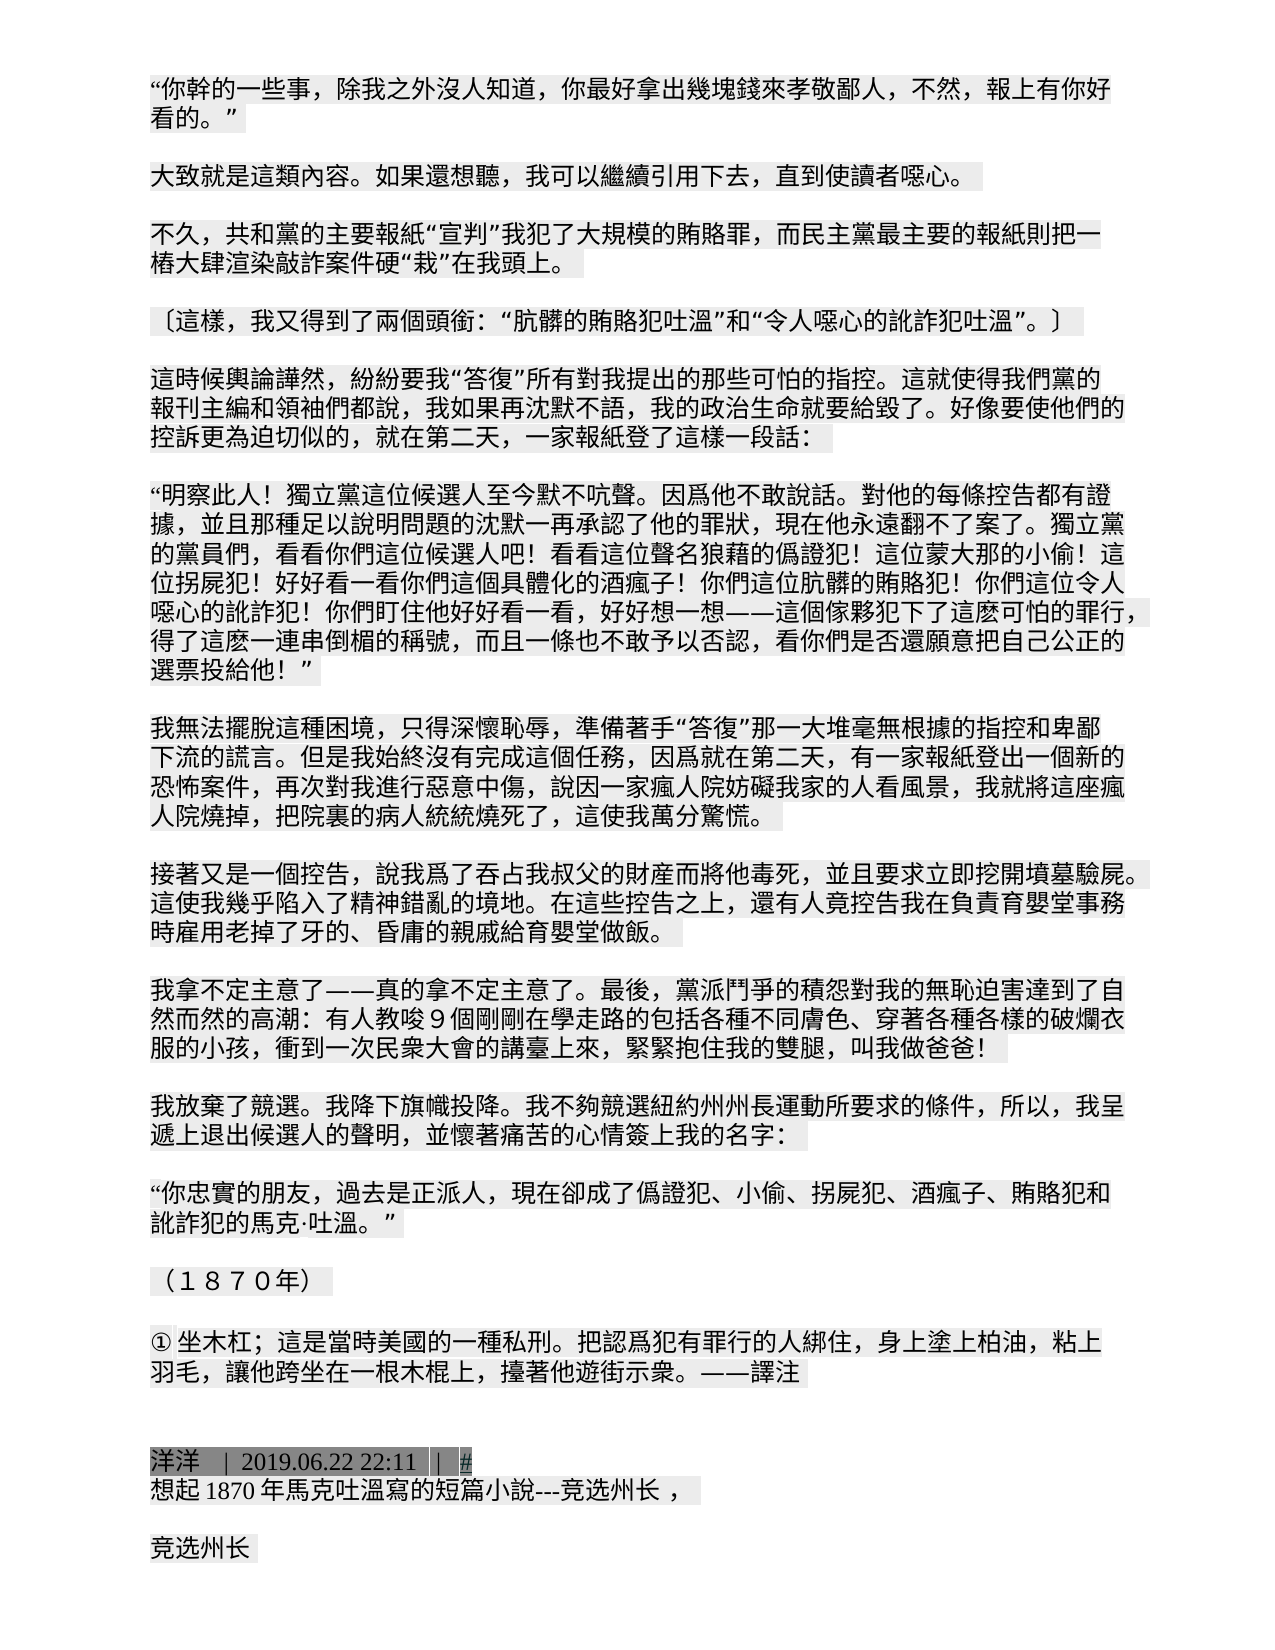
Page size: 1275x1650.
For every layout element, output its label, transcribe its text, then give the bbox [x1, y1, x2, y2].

text 卡韓政變 (91)：韓國瑜究竟是該學馬克吐溫還是學孫悟空？ 陳真 2019. 06. 23. 哈哈哈，真好笑。孤陋寡聞，我沒讀過馬克吐溫這篇小說，借來用一下。我查了一下原著叫 “Running for Governor"，韓國瑜如果看到，應該也會會心一笑吧。不過，笑完之後，一堆 “罪名” 還是存在。不久前，他還是人人景仰的一條漢子，一位英雄，一個好人，想不到短短一兩個月竟然有幾百條罪名加在他身上，宛若過街老鼠。 上星期，我被警察在林園某條街給開了罰單，就是韓國瑜害的。為什麼呢？因為那地方過去是白線，可以停車。我經常在此買飲料帶去診間喝。那一天，我停好車，突然發現地上怎麼畫了紅線？我從台南來的，管它什麼線，依台南民主聖地的文化，人民最大，就算平交道也能停車，所以我根本沒理它，心想買個飲料大不了一分鐘，不會有事的。 進了超商，點了一杯飲料準備帶走，卻聽到兩位服務員一男一女之間的對話，原音重現如下： 女 (約20歲，嗲嗲地問那男的)：為什麼現在大家到處都在罵韓國瑜啊？那天一群學生進來買東西，他們聊天講起韓國瑜每個人都在罵。 男 (也是約20歲。看那蠢相就知道是覺醒青年，用一種故做冷靜且帶有磁性的聲音說)：他就是幹話王啊，草包韓，每天鬼混啊。 女：可是，之前大家不是都說他很好嗎？ 男：大家又不是沒有眼睛，有沒有在做事看就知道。 女：怎麼說？他沒做事都在幹嘛啊？ 男：整天講幹話騙選票啊！就是混啊！他還說過什麼當公務員就是能撈就撈！ 我原本拿了飲料就要走，可是當我聽到這裏，就決定停下腳步聽聽這渣男還要講些什麼鳥話。 女：他真的有那麼差嗎？ 男：你沒看到他什麼都不懂嗎？一下子就被議員給戳破。 女：那他還敢選總統？ 男：他只會跟中央要錢，人家民進黨給了他一堆錢都不知道花到哪裏去了。 這時，一個也是來買飲料的中年顧客聽不下去了，就很客氣地說，“同學同學，不是這樣哦，事實上是中央故意不給他錢防治登革熱”。 男：中央有給他很多錢好嗎，怎麼會沒有？ 顧客 (笑咪咪很客氣地搖頭說)：沒有，沒給。 男 (提高音量)：反正就是草包，所以高雄登革熱才會那麼嚴重。 我聽到這裏，忍不住拳頭硬了，很想插嘴，但我趕緊默念忍教心經，硬是忍了下來，離開了現場。結果，一出門就看到兩位警察正在給我的車拍照開罰單。我很無奈，但也只好認了。 陳菊說，她當市長的期間，登革熱都只有幾例，“都是個位數”。這話擺明就是說謊，製造假新聞。光是2014及2015年高雄就差不多有三萬五千例登革熱。可是，韓國瑜僅僅才15例，就每天不斷被罵說高雄登革熱疫情多嚴重，說他草包，說他每天鬼混不做事，甚至還造謠說他連登革熱是蚊子傳染也不知道。 然後，CIA日報 (蘋果日報) 還故意弄個民調，問說：“韓國瑜說他不知道為什麼會有登革熱，請問你知道嗎？" “民意” 調查結果是百分之八十幾的人知道是蚊子傳染。 典型的人渣政客蘇貞昌擔任所謂行政院長，還故意在所謂行政院院會，弄一些經過剪接的影片，抹黑韓國瑜說他開會都在打瞌睡，還訓斥他一堆根本莫須有的罪名，罵他說：“連一隻蚊子都治不好，還想治國？” 然後不是有一位腦殘國中生當面嗆罵韓國瑜嗎？據說CIA蘋果日報竟然是用頭版頭條的版面來報導這件低能鳥事。 然後，就在今天 (6月23日)，人渣黨的尾巴黨所謂時代力量竟然和郭董結盟，舉辦大遊行，說要驅逐挺韓之紅色媒體中國時報。國民黨真是有夠荒唐，郭台銘這樣的黨員，竟然跑去和敵對政黨結盟卻不用開除？ 台灣的選舉之荒唐可笑與醜陋，令人心寒，完全就是不擇手段。而且，這些絕對都只是小菜一碟，後面一定還會有更醜陋的奧步。 陳揮文也許是對的，韓國瑜不如學學馬克吐溫，退選算了；要不就是初選失利就脫黨參選。韓國瑜不是常說要效法孫悟空大幹一場嗎？輸贏不好說，但與其窩在一個爛黨內跟一堆根本無可救藥的爛人在那邊包容來包容去，不如脫黨，求個自由身，盡量講真話，效法孫悟空，把各方妖魔鬼怪全打出原形。求個是非，開拓長遠民意畢竟比較重要，不用太在意一時勝負。 =================== 競選州長 ［美］馬克．吐溫 唐萌蓀譯 幾個月之前，我被提名為紐約州州長候選人，代表獨立黨與斯坦華脫·勒·伍福特先生和約翰·特·霍夫曼先生競選。我總覺得自己有超過這兩位先生的顯著的優點，那就是我的名聲好。從報上容易看出：如果說這兩位先生也曾知道愛護名聲的好處，那是以往的事。近幾年來，他們顯然已將各種無恥罪行視爲家常便飯。 當時，我雖然對自己的長處暗自慶幸，但是一想到我自己的名字得和這些人的名字混在一起到處傳播，總有一股不安的混濁潛流在我愉快心情的深處“翻攪”。我心裏越來越不安，最後我給祖母寫了封信，把這件事告訴她。她很快給我回了信，而且信寫得很嚴峻，她說：“你生平沒有做過一件對不起人的事——一件也沒有做過。你看看報紙吧——一看就會明白伍福特和霍夫曼先生是一種什麽樣子的人，然後再看你願不願意把自己降低到他們那樣的水平，跟他們一起競選。” 這也正是我的想法！那晚我一夜沒合眼。但我畢竟不能打退堂鼓。我已經完全捲進去了，只好戰鬥下去。 當我一邊吃早飯，一邊無精打埰地翻閱報紙時，看到這樣一段消息，說實在話，我以前還從來沒有這樣驚慌失措過： “僞證罪——那就是１８６３年，在交趾支那的瓦卡瓦克，有３４名證人證明馬克·吐溫先生犯有僞證罪，企圖侵佔一小塊香蕉種植地，那是當地一位窮寡婦和她那群孤兒靠著活命的唯一資源。現在馬克·吐溫先生既然在眾人面前出來競選州長，那麽他或許可以屈尊解釋一下如下事情的經過。吐溫先生不管是對自己或是對要求投票選舉他的偉大人民，都有責任澄清此事的真相。他願意這樣做嗎？” 我當時驚愕不已！竟有這樣一種殘酷無情的指控。我從來就沒有到過交趾支那！我從來沒聽說過什麽瓦卡瓦克！我也不知道什麽香蕉種植地，正如我不知道什麽是袋鼠一樣！我不知道要怎麽辦才好，我簡直要發瘋了，卻又毫無辦法。那一天我什麽事情也沒做，就讓日子白白溜過去了。第二天早晨，這家報紙再沒說別的什麽，只有這麽一句話： “意味深長——大家都會注意到：吐溫先生對交趾支那僞證案一事一直發人深省地保持緘默。” 〔備忘——在這場競選運動中，這家報紙以後但凡提到我時，必稱“臭名昭著的僞證犯吐溫”。〕 接著是《新聞報》，登了這樣一段話： “需要查清——是否請新州長候選人向急於等著要投他票的同胞們解釋一下以下一件小事？那就是吐溫先生在蒙大那州野營時，與他住在同一帳篷的夥伴經常丟失小東西，後來這些東西一件不少地都從吐溫先生身上或“箱子”（即他卷藏雜物的報紙）裏發現了。大家為他著想，不得不對他進行友好的告誡，在他身上塗滿柏油，粘上羽毛，叫他坐木杠①，把他攆出去，並勸告他讓出鋪位，從此別再回來。他願意解釋這件事嗎？” 難道還有比這種控告用心更加險惡的嗎？我這輩子根本就沒有到過蒙大那州呀。 〔此後，這家報紙照例叫我做“蒙大那的小偷吐溫”。〕 於是，我開始變得一拿起報紙就有些提心吊膽起來，正如同你想睡覺時拿起一床毯子，可總是不放心，生怕那裏面有條蛇似的。有一天，我看到這麽一段消息： “謊言已被揭穿！——根據五方位區的密凱爾·奧弗拉納根先生、華脫街的吉特·彭斯先生和約翰·艾倫先生三位的宣誓證書，現已證實：馬克·吐溫先生曾惡毒聲稱我們尊貴的領袖約翰·特·霍夫曼的祖父曾因攔路搶劫而被處絞刑一說，純屬粗暴無理之謊言，毫無事實根據。他譭謗亡人，以讕言玷污其美名，用這種下流手段來達到政治上的成功，使有道德之人甚爲沮喪。當我們想到這一卑劣謊言必然會使死者無辜的親友蒙受極大悲痛時，幾乎要被迫煽動起被傷害和被侮辱的公衆，立即對誹謗者施以非法的報復。但是我們不這樣！還是讓他去因受良心譴責而感到痛苦吧。（不過，如果公衆義憤填膺，盲目胡來，對誹謗者進行人身傷害，很明顯，陪審員不可能對此事件的兇手們定罪，法庭也不可能對他們加以懲罰。）” 最後這句巧妙的話很起作用，當天晚上當“被傷害和被侮辱的公眾”從前門進來時，嚇得我趕緊從床上爬起來，從後門溜走。他們義憤填膺，來時搗毀家具和門窗，走時把能拿動的財物統統帶走。然而，我可以手按《聖經》起誓：我從沒誹謗過霍夫曼州長的祖父。而且直到那天爲止，我從沒聽人說起過他，我自己也沒提到過他。 〔順便說一句，刊登上述新聞的那家報紙此後總是稱我爲“拐屍犯吐溫”。〕 引起我注意的下一篇報上的文章是下面這段： “好個候選人——馬克·吐溫先生原定于昨晚獨立黨民衆大會上作一次損傷對方的演說，卻未履行其義務。他的醫生打電報來稱他被幾匹狂奔的拉車的馬撞倒，腿部兩處負傷——臥床不起，痛苦難言等等，以及許多諸如此類的廢話。獨立黨的黨員們只好竭力聽信這一拙劣的托詞，假裝不知道他們提名為候選人的這個放蕩不羈的傢夥未曾出席大會的真正原因。 有人見到，昨晚有一個人喝得酩酊大醉，搖搖晃晃地走進吐溫先生下榻的旅館。獨立黨人責無旁貸須證明那個醉鬼並非馬克·吐溫本人。這一下我們終於把他們抓住了。此事不容避而不答。人民以雷鳴般的呼聲詢問：‘那人是誰？’” 我的名字真的與這個丟臉的嫌疑聯在一起，這是不可思議的，絕對地不可思議。我已經有整整三年沒有喝過啤酒、葡萄酒或任何一種酒了。 〔這家報紙在下一期上大膽地稱我爲“酒瘋子吐溫先生”，而且我知道，它會一直這樣稱呼下去，但我當時看了竟毫無痛苦，足見這種局勢對我有多大的影響。〕 那時我所收到的郵件中，匿名信占了重要的部分。那些信一般是這樣寫的： “被你從你寓所門口一腳踢開的那個要飯的老婆婆，現在怎麽樣了？” 好管閒事者 敬上 也有這樣寫的： “你幹的一些事，除我之外沒人知道，你最好拿出幾塊錢來孝敬鄙人，不然，報上有你好看的。” 大致就是這類內容。如果還想聽，我可以繼續引用下去，直到使讀者噁心。 不久，共和黨的主要報紙“宣判”我犯了大規模的賄賂罪，而民主黨最主要的報紙則把一樁大肆渲染敲詐案件硬“栽”在我頭上。 〔這樣，我又得到了兩個頭銜：“肮髒的賄賂犯吐溫”和“令人噁心的訛詐犯吐溫”。〕 這時候輿論譁然，紛紛要我“答復”所有對我提出的那些可怕的指控。這就使得我們黨的報刊主編和領袖們都說，我如果再沈默不語，我的政治生命就要給毀了。好像要使他們的控訴更為迫切似的，就在第二天，一家報紙登了這樣一段話： “明察此人！獨立黨這位候選人至今默不吭聲。因爲他不敢說話。對他的每條控告都有證據，並且那種足以說明問題的沈默一再承認了他的罪狀，現在他永遠翻不了案了。獨立黨的黨員們，看看你們這位候選人吧！看看這位聲名狼藉的僞證犯！這位蒙大那的小偷！這位拐屍犯！好好看一看你們這個具體化的酒瘋子！你們這位肮髒的賄賂犯！你們這位令人噁心的訛詐犯！你們盯住他好好看一看，好好想一想——這個傢夥犯下了這麽可怕的罪行，得了這麽一連串倒楣的稱號，而且一條也不敢予以否認，看你們是否還願意把自己公正的選票投給他！” 我無法擺脫這種困境，只得深懷恥辱，準備著手“答復”那一大堆毫無根據的指控和卑鄙下流的謊言。但是我始終沒有完成這個任務，因爲就在第二天，有一家報紙登出一個新的恐怖案件，再次對我進行惡意中傷，說因一家瘋人院妨礙我家的人看風景，我就將這座瘋人院燒掉，把院裏的病人統統燒死了，這使我萬分驚慌。 接著又是一個控告，說我爲了吞占我叔父的財産而將他毒死，並且要求立即挖開墳墓驗屍。這使我幾乎陷入了精神錯亂的境地。在這些控告之上，還有人竟控告我在負責育嬰堂事務時雇用老掉了牙的、昏庸的親戚給育嬰堂做飯。 我拿不定主意了——真的拿不定主意了。最後，黨派鬥爭的積怨對我的無恥迫害達到了自然而然的高潮：有人教唆９個剛剛在學走路的包括各種不同膚色、穿著各種各樣的破爛衣服的小孩，衝到一次民衆大會的講臺上來，緊緊抱住我的雙腿，叫我做爸爸！ 我放棄了競選。我降下旗幟投降。我不夠競選紐約州州長運動所要求的條件，所以，我呈遞上退出候選人的聲明，並懷著痛苦的心情簽上我的名字： “你忠實的朋友，過去是正派人，現在卻成了僞證犯、小偷、拐屍犯、酒瘋子、賄賂犯和訛詐犯的馬克·吐溫。” （１８７０年） ①坐木杠；這是當時美國的一種私刑。把認爲犯有罪行的人綁住，身上塗上柏油，粘上羽毛，讓他跨坐在一根木棍上，擡著他遊街示衆。——譯注 [150, 75, 1125, 1388]
text 想起1870年馬克吐溫寫的短篇小說---竞选州长 ， 竞选州长 ■［美］马克．吐温 唐萌荪译 几个月之前，我被提名为纽约州州长候选人，代表独立党与斯坦华脱·勒·伍福特先生和约翰·特·霍夫曼先生竞选。我总觉得自己有超过这两位先生的显著的优点，那就是我的名声好。从报上容易看出：如果说这两位先生也曾知道爱护名声的好处，那是以往的事。近几年来，他们显然已将各种无耻罪行视为家常便饭。当时，我虽然对自己的长处暗自庆幸，但是一想到我自己的名字得和这些人的名字混在一起到处传播，总有一股不安的混浊潜流在我愉快心情的深处“翻搅”。我心里越来越不安，最后我给祖母写了封信，把这件事告诉她。她很快给我回了信，而且信写得很严峻，她说：“你生平没有做过一件对不起人的事——一件也没有做过。你看看报纸吧——一看就会明白伍福特和霍夫曼先生是一种什么样子的人，然后再看你愿不愿意把自己降低到他们那样的水平，跟他们一起竞选。” 这也正是我的想法！那晚我一夜没合眼。但我毕竟不能打退堂鼓。我已经完全卷进去了，只好战斗下去。 当我一边吃早饭，一边无精打采地翻阅报纸时，看到这样一段消息，说实在话，我以前还从来没有这样惊慌失措过： “伪证罪——那就是１８６３年，在交趾支那的瓦卡瓦克，有３４名证人证明马克·吐温先生犯有伪证罪，企图侵占一小块香蕉种植地，那是当地一位穷寡妇和她那群孤儿靠着活命的唯一资源。现在马克·吐温先生既然在众人面前出来竞选州长，那么他或许可以屈尊解释一下如下事情的经过。吐温先生不管是对自己或是对要求投票选举他的伟大人民，都有责任澄清此事的真相。他愿意这样做吗？” 我当时惊愕不已！竟有这样一种残酷无情的指控。我从来就没有到过交趾支那！我从来没听说过什么瓦卡瓦克！我也不知道什么香蕉种植地，正如我不知道什么是袋鼠一样！我不知道要怎么办才好，我简直要发疯了，却又毫无办法。那一天我什么事情也没做，就让日子白白溜过去了。第二天早晨，这家报纸再没说别的什么，只有这么一句话： “意味深长——大家都会注意到：吐温先生对交趾支那伪证案一事一直发人深省地保持缄默。” 〔备忘——在这场竞选运动中，这家报纸以后但凡提到我时，必称“臭名昭著的伪证犯吐温”。〕 接着是《新闻报》，登了这样一段话： “需要查清——是否请新州长候选人向急于等着要投他票的同胞们解释一下以下一件小事？那就是吐温先生在蒙大那州野营时，与他住在同一帐篷的伙伴经常丢失小东西，后来这些东西一件不少地都从吐温先生身上或“箱子”（即他卷藏杂物的报纸）里发现了。大家为他着想，不得不对他进行友好的告诫，在他身上涂满柏油，粘上羽毛，叫他坐木杠①，把他撵出去，并劝告他让出铺位，从此别再回来。他愿意解释这件事吗？” 难道还有比这种控告用心更加险恶的吗？我这辈子根本就没有到过蒙大那州呀。 〔此后，这家报纸照例叫我做“蒙大那的小偷吐温”。〕 于是，我开始变得一拿起报纸就有些提心吊胆起来，正如同你想睡觉时拿起一床毯子，可总是不放心，生怕那里面有条蛇似的。有一天，我看到这么一段消息： “谎言已被揭穿！——根据五方位区的密凯尔·奥弗拉纳根先生、华脱街的吉特·彭斯先生和约翰·艾伦先生三位的宣誓证书，现已证实：马克·吐温先生曾恶毒声称我们尊贵的领袖约翰·特·霍夫曼的祖父曾因拦路抢劫而被处绞刑一说，纯属粗暴无理之谎言，毫无事实根据。他毁谤亡人，以谰言玷污其美名，用这种下流手段来达到政治上的成功，使有道德之人甚为沮丧。当我们想到这一卑劣谎言必然会使死者无辜的亲友蒙受极大悲痛时，几乎要被迫煽动起被伤害和被侮辱的公众，立即对诽谤者施以非法的报复。但是我们不这样！还是让他去因受良心谴责而感到痛苦吧。（不过，如果公众义愤填膺，盲目胡来，对诽谤者进行人身伤害，很明显，陪审员不可能对此事件的凶手们定罪，法庭也不可能对他们加以惩罚。）” 最后这句巧妙的话很起作用，当天晚上当“被伤害和被侮辱的公众”从前进来时，吓得我赶紧从床上爬起来，从后门溜走。他们义愤填膺，来时捣毁家具和门窗，走时把能拿动的财物统统带走。然而，我可以手按《圣经》起誓：我从没诽谤过霍夫曼州长的祖父。而且直到那天为止，我从没听人说起过他，我自己也没提到过他。 〔顺便说一句，刊登上述新闻的那家报纸此后总是称我为“拐尸犯吐温”。〕 引起我注意的下一篇报上的文章是下面这段： “好个候选人——马克·吐温先生原定于昨晚独立党民众大会上作一次损伤对方的演说，却未履行其义务。他的医生打电报来称他被几匹狂奔的拉车的马撞倒，腿部两处负伤——卧床不起，痛苦难言等等，以及许多诸如此类的废话。独立党的党员们只好竭力听信这一拙劣的托词，假装不知道他们提名为候选人的这个放荡不羁的家伙未曾出席大会的真正原因。 有人见到，昨晚有一个人喝得酩酊大醉，摇摇晃晃地走进吐温先生下榻的旅馆。独立党人责无旁贷须证明那个醉鬼并非马克·吐温本人。这一下我们终于把他们抓住了。此事不容避而不答。人民以雷鸣般的呼声询问：‘那人是谁？’” 我的名字真的与这个丢脸的嫌疑联在一起，这是不可思议的，绝对地不可思议。我已经有整整三年没有喝过啤酒、葡萄酒或任何一种酒了。 〔这家报纸在下一期上大胆地称我为“酒疯子吐温先生”，而且我知道，它会一直这样称呼下去，但我当时看了竟毫无痛苦，足见这种局势对我有多大的影响。〕 那时我所收到的邮件中，匿名信占了重要的部分。那些信一般是这样写的： “被你从你寓所门口一脚踢开的那个要饭的老婆婆，现在怎么样了？” 好管闲事者 也有这样写的： “你干的一些事，除我之外没人知道，你最好拿出几块钱来孝敬鄙人，不然，报上有你好看的。” 惹不起 大致就是这类内容。如果还想听，我可以继续引用下去，直到使读者恶心。 不久，共和党的主要报纸“宣判”我犯了大规模的贿赂罪，而民主党最主要的报纸则把一桩大肆渲染敲诈案件硬“栽”在我头上。 〔这样，我又得到了两个头衔：“肮脏的贿赂犯吐温”和“令人恶心的讹诈犯吐温”。〕 这时候舆论哗然，纷纷要我“答复”所有对我提出的那些可怕的指控。这就使得我们党的报刊主编和领袖们都说，我如果再沉默不语，我的政治生命就要给毁了。好像要使他们的控诉更为迫切似的，就在第二天，一家报纸登了这样一段话： “明察此人！独立党这位候选人至今默不吭声。因为他不敢说话。对他的每条控告都有证据，并且那种足以说明问题的沉默一再承认了他的罪状，现在他永远翻不了案了。独立党的党员们，看看你们这位候选人吧！看看这位声名狼藉的伪证犯！这位蒙大那的小偷！这位拐尸犯！好好看一看你们这个具体化的酒疯子！你们这位肮脏的贿赂犯！你们这位令人恶心的讹诈犯！你们盯住他好好看一看，好好想一想——这个家伙犯下了这么可怕的罪行，得了这么一连串倒霉的称号，而且一条也不敢予以否认，看你们是否还愿意把自己公正的选票投给他！” 我无法摆脱这种困境，只得深怀耻辱，准备着手“答复”那一大堆毫无根据的指控和卑鄙下流的谎言。但是我始终没有完成这个任务，因为就在第二天，有一家报纸登出一个新的恐怖案件，再次对我进行恶意中伤，说因一家疯人院妨碍我家的人看风景，我就将这座疯人院烧掉，把院里的病人统统烧死了，这使我万分惊慌。接着又是一个控告，说我为了吞占我叔父的财产而将他毒死，并且要求立即挖开坟墓验尸。这使我几乎陷入了精神错乱的境地。在这些控告之上，还有人竟控告我在负责育婴堂事务时雇用老掉了牙的、昏庸的亲戚给育婴堂做饭。我拿不定主意了——真的拿不定主意了。最后，党派斗争的积怨对我的无耻迫害达到了自然而然的高潮：有人教唆９个刚刚在学走路的包括各种不同肤色、穿着各种各样的破烂衣服的小孩，冲到一次民众大会的讲台上来，紧紧抱住我的双腿，叫我做爸爸！ 我放弃了竞选。我降下旗帜投降。我不够竞选纽约州州长运动所要求的条件，所以，我呈递上退出候选人的声明，并怀着痛苦的心情签上我的名字： “你忠实的朋友，过去是正派人，现在却成了伪证犯、小偷、拐尸犯、酒疯子、贿赂犯和讹诈犯的马克·吐温。”● （１８７０年） ①坐木杠；这是当时美国的一种私刑。把认为犯有罪行的人绑住，身上涂上柏油，粘上羽毛，让他跨坐在一根木棍上，抬着他游街示众。——译注 [150, 1476, 1125, 1563]
text 洋洋 | 2019.06.22 22:11 | # [150, 1447, 1125, 1476]
